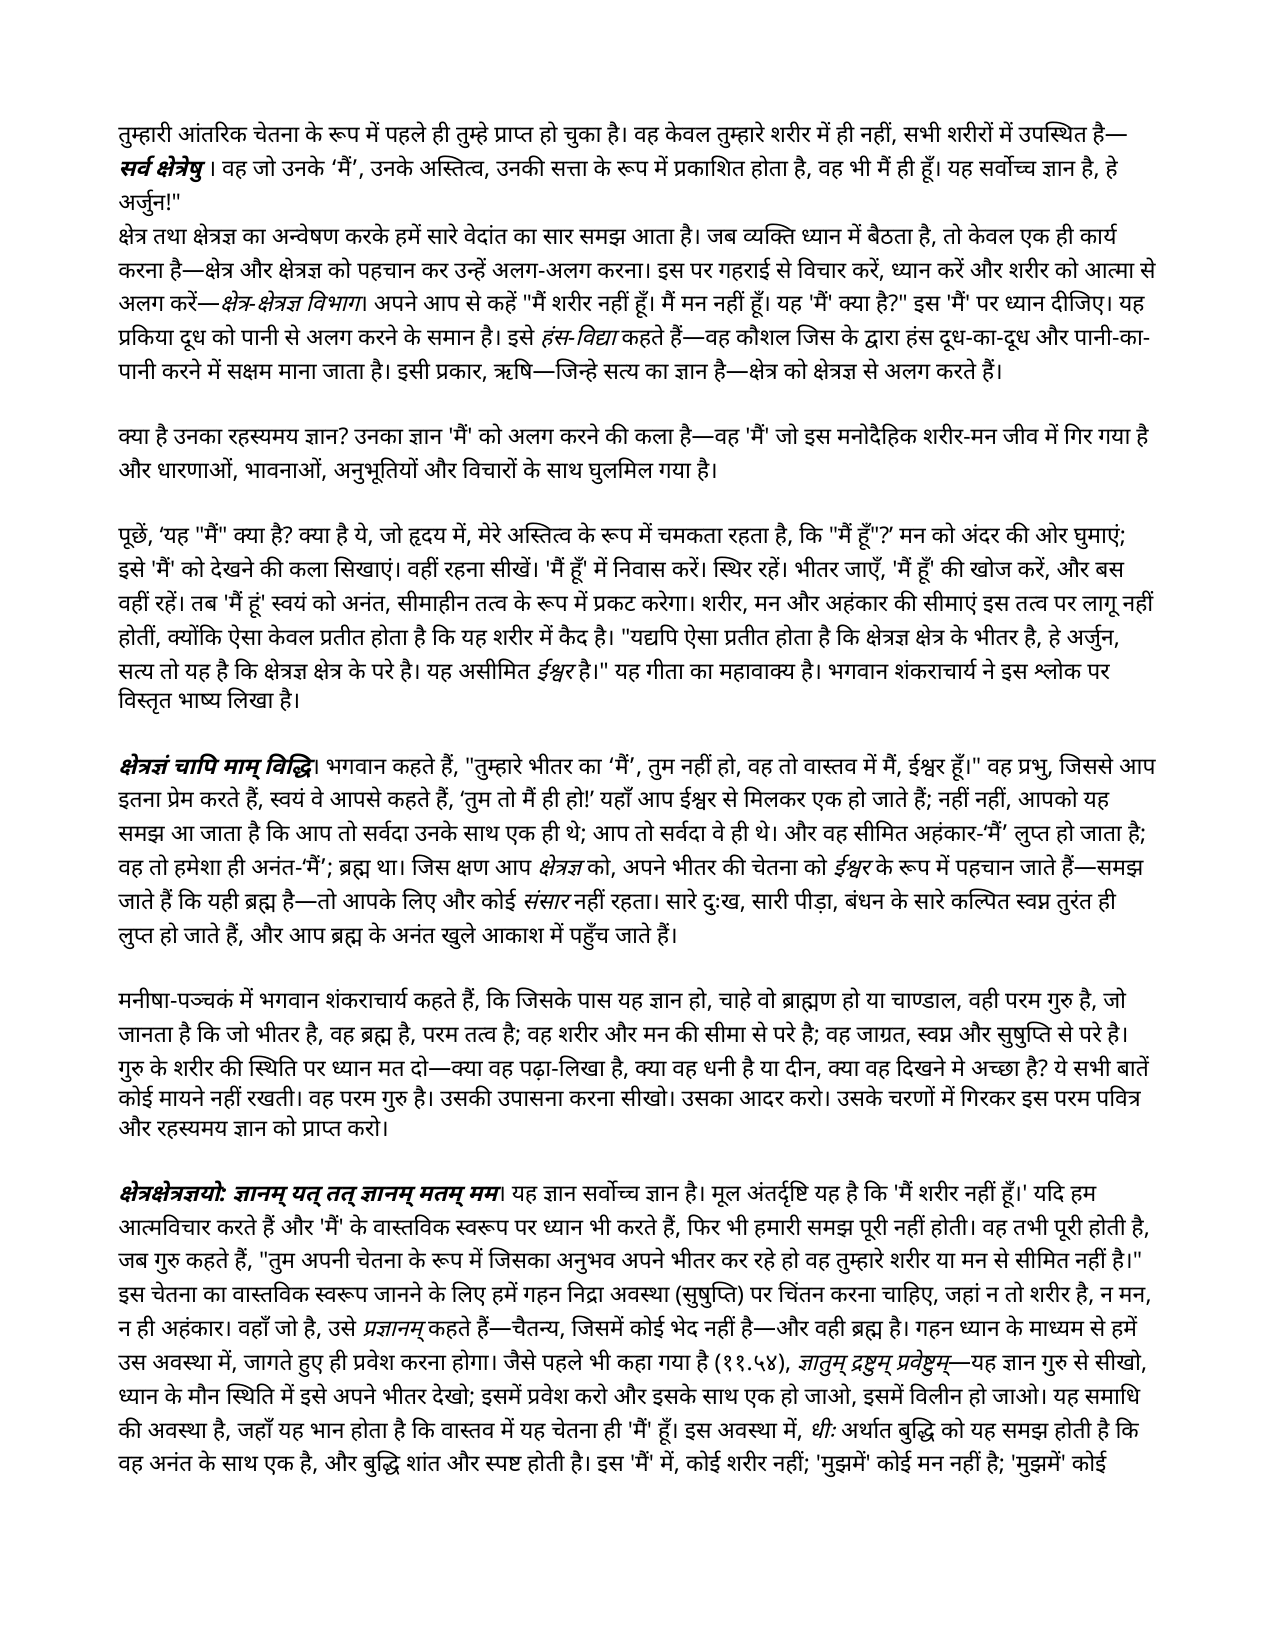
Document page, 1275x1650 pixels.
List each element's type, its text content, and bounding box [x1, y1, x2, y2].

text क्षेत्रक्षेत्रज्ञयो: ज्ञानम् यत् तत् ज्ञानम् मतम् मम। यह ज्ञान सर्वोच्च ज्ञान है। मूल अंतर्दृष्टि यह है कि 'मैं शरीर नहीं हूँ।' यदि हम आत्मविचार करते हैं और 'मैं' के वास्तविक स्वरूप पर ध्यान भी करते हैं, फिर भी हमारी समझ पूरी नहीं होती। वह तभी पूरी होती है, जब गुरु कहते हैं, "तुम अपनी चेतना के रूप में जिसका अनुभव अपने भीतर कर रहे हो वह तुम्हारे शरीर या मन से सीमित नहीं है।" इस चेतना का वास्तविक स्वरूप जानने के लिए हमें गहन निद्रा अवस्था (सुषुप्ति) पर चिंतन करना चाहिए, जहां न तो शरीर है, न मन, न ही अहंकार। वहाँ जो है, उसे प्रज्ञानम् कहते हैं—चैतन्य, जिसमें कोई भेद नहीं है—और वही ब्रह्म है। गहन ध्यान के माध्यम से हमें उस अवस्था में, जागते हुए ही प्रवेश करना होगा। जैसे पहले भी कहा गया है (११.५४), ज्ञातुम् द्रष्टुम् प्रवेष्टुम्—यह ज्ञान गुरु से सीखो, ध्यान के मौन स्थिति में इसे अपने भीतर देखो; इसमें प्रवेश करो और इसके साथ एक हो जाओ, इसमें विलीन हो जाओ। यह समाधि की अवस्था है, जहाँ यह भान होता है कि वास्तव में यह चेतना ही 'मैं' हूँ। इस अवस्था में, धीः अर्थात बुद्धि को यह समझ होती है कि वह अनंत के साथ एक है, और बुद्धि शांत और स्पष्ट होती है। इस 'मैं' में, कोई शरीर नहीं; 'मुझमें' कोई मन नहीं है; 'मुझमें' कोई [118, 1177, 1157, 1481]
text मनीषा-पञ्चकं में भगवान शंकराचार्य कहते हैं, कि जिसके पास यह ज्ञान हो, चाहे वो ब्राह्मण हो या चाण्डाल, वही परम गुरु है, जो जानता है कि जो भीतर है, वह ब्रह्म है, परम तत्व है; वह शरीर और मन की सीमा से परे है; वह जाग्रत, स्वप्न और सुषुप्ति से परे है। गुरु के शरीर की स्थिति पर ध्यान मत दो—क्या वह पढ़ा-लिखा है, क्या वह धनी है या दीन, क्या वह दिखने मे अच्छा है? ये सभी बातें कोई मायने नहीं रखती। वह परम गुरु है। उसकी उपासना करना सीखो। उसका आदर करो। उसके चरणों में गिरकर इस परम पवित्र और रहस्यमय ज्ञान को प्राप्त करो। [118, 984, 1157, 1145]
text क्षेत्रज्ञं चापि माम् विद्धि। भगवान कहते हैं, "तुम्हारे भीतर का ‘मैं’, तुम नहीं हो, वह तो वास्तव में मैं, ईश्वर हूँ।" वह प्रभु, जिससे आप इतना प्रेम करते हैं, स्वयं वे आपसे कहते हैं, ‘तुम तो मैं ही हो!’ यहाँ आप ईश्वर से मिलकर एक हो जाते हैं; नहीं नहीं, आपको यह समझ आ जाता है कि आप तो सर्वदा उनके साथ एक ही थे; आप तो सर्वदा वे ही थे। और वह सीमित अहंकार-‘मैं’ लुप्त हो जाता है; वह तो हमेशा ही अनंत-‘मैं’; ब्रह्म था। जिस क्षण आप क्षेत्रज्ञ को, अपने भीतर की चेतना को ईश्वर के रूप में पहचान जाते हैं—समझ जाते हैं कि यही ब्रह्म है—तो आपके लिए और कोई संसार नहीं रहता। सारे दुःख, सारी पीड़ा, बंधन के सारे कल्पित स्वप्न तुरंत ही लुप्त हो जाते हैं, और आप ब्रह्म के अनंत खुले आकाश में पहुँच जाते हैं। [118, 749, 1157, 953]
text क्षेत्र तथा क्षेत्रज्ञ का अन्वेषण करके हमें सारे वेदांत का सार समझ आता है। जब व्यक्ति ध्यान में बैठता है, तो केवल एक ही कार्य करना है—क्षेत्र और क्षेत्रज्ञ को पहचान कर उन्हें अलग-अलग करना। इस पर गहराई से विचार करें, ध्यान करें और शरीर को आत्मा से अलग करें—क्षेत्र-क्षेत्रज्ञ विभाग। अपने आप से कहें "मैं शरीर नहीं हूँ। मैं मन नहीं हूँ। यह 'मैं' क्या है?" इस 'मैं' पर ध्यान दीजिए। यह प्रकिया दूध को पानी से अलग करने के समान है। इसे हंस-विद्या कहते हैं—वह कौशल जिस के द्वारा हंस दूध-का-दूध और पानी-का-पानी करने में सक्षम माना जाता है। इसी प्रकार, ऋषि—जिन्हे सत्य का ज्ञान है—क्षेत्र को क्षेत्रज्ञ से अलग करते हैं। [118, 220, 1157, 389]
text पूछें, ‘यह "मैं"‌ क्या है? क्या है ये, जो हृदय में, मेरे अस्तित्व के रूप में चमकता रहता है, कि "मैं हूँ"?’ मन को अंदर की ओर घुमाएं; इसे 'मैं' को देखने की कला सिखाएं। वहीं रहना सीखें। 'मैं हूँ' में निवास करें। स्थिर रहें। भीतर जाएँ, 'मैं हूँ' की खोज करें, और बस वहीं रहें। तब 'मैं हूं' स्वयं को अनंत, सीमाहीन तत्व के रूप में प्रकट करेगा। शरीर, मन और अहंकार की सीमाएं इस तत्व पर लागू नहीं होतीं, क्योंकि ऐसा केवल प्रतीत होता है कि यह शरीर में कैद है। "यद्यपि ऐसा प्रतीत होता है कि क्षेत्रज्ञ क्षेत्र के भीतर है, हे अर्जुन, सत्य तो यह है कि क्षेत्रज्ञ क्षेत्र के परे है। यह असीमित ईश्वर है।" यह गीता का महावाक्य है। भगवान शंकराचार्य ने इस श्लोक पर विस्तृत भाष्य लिखा है। [118, 519, 1157, 718]
text तुम्हारी आंतरिक चेतना के रूप में पहले ही तुम्हे प्राप्त हो चुका है। वह केवल तुम्हारे शरीर में ही नहीं, सभी शरीरों में उपस्थित है—सर्व क्षेत्रेषु । वह जो उनके ‘मैं’, उनके अस्तित्व, उनकी सत्ता के रूप में प्रकाशित होता है, वह भी मैं ही हूँ। यह सर्वोच्च ज्ञान है, हे अर्जुन!" [118, 118, 1157, 220]
text क्या है उनका रहस्यमय ज्ञान? उनका ज्ञान 'मैं' को अलग करने की कला है—वह 'मैं' जो इस मनोदैहिक शरीर-मन जीव में गिर गया है और धारणाओं, भावनाओं, अनुभूतियों और विचारों के साथ घुलमिल गया है। [118, 420, 1157, 488]
